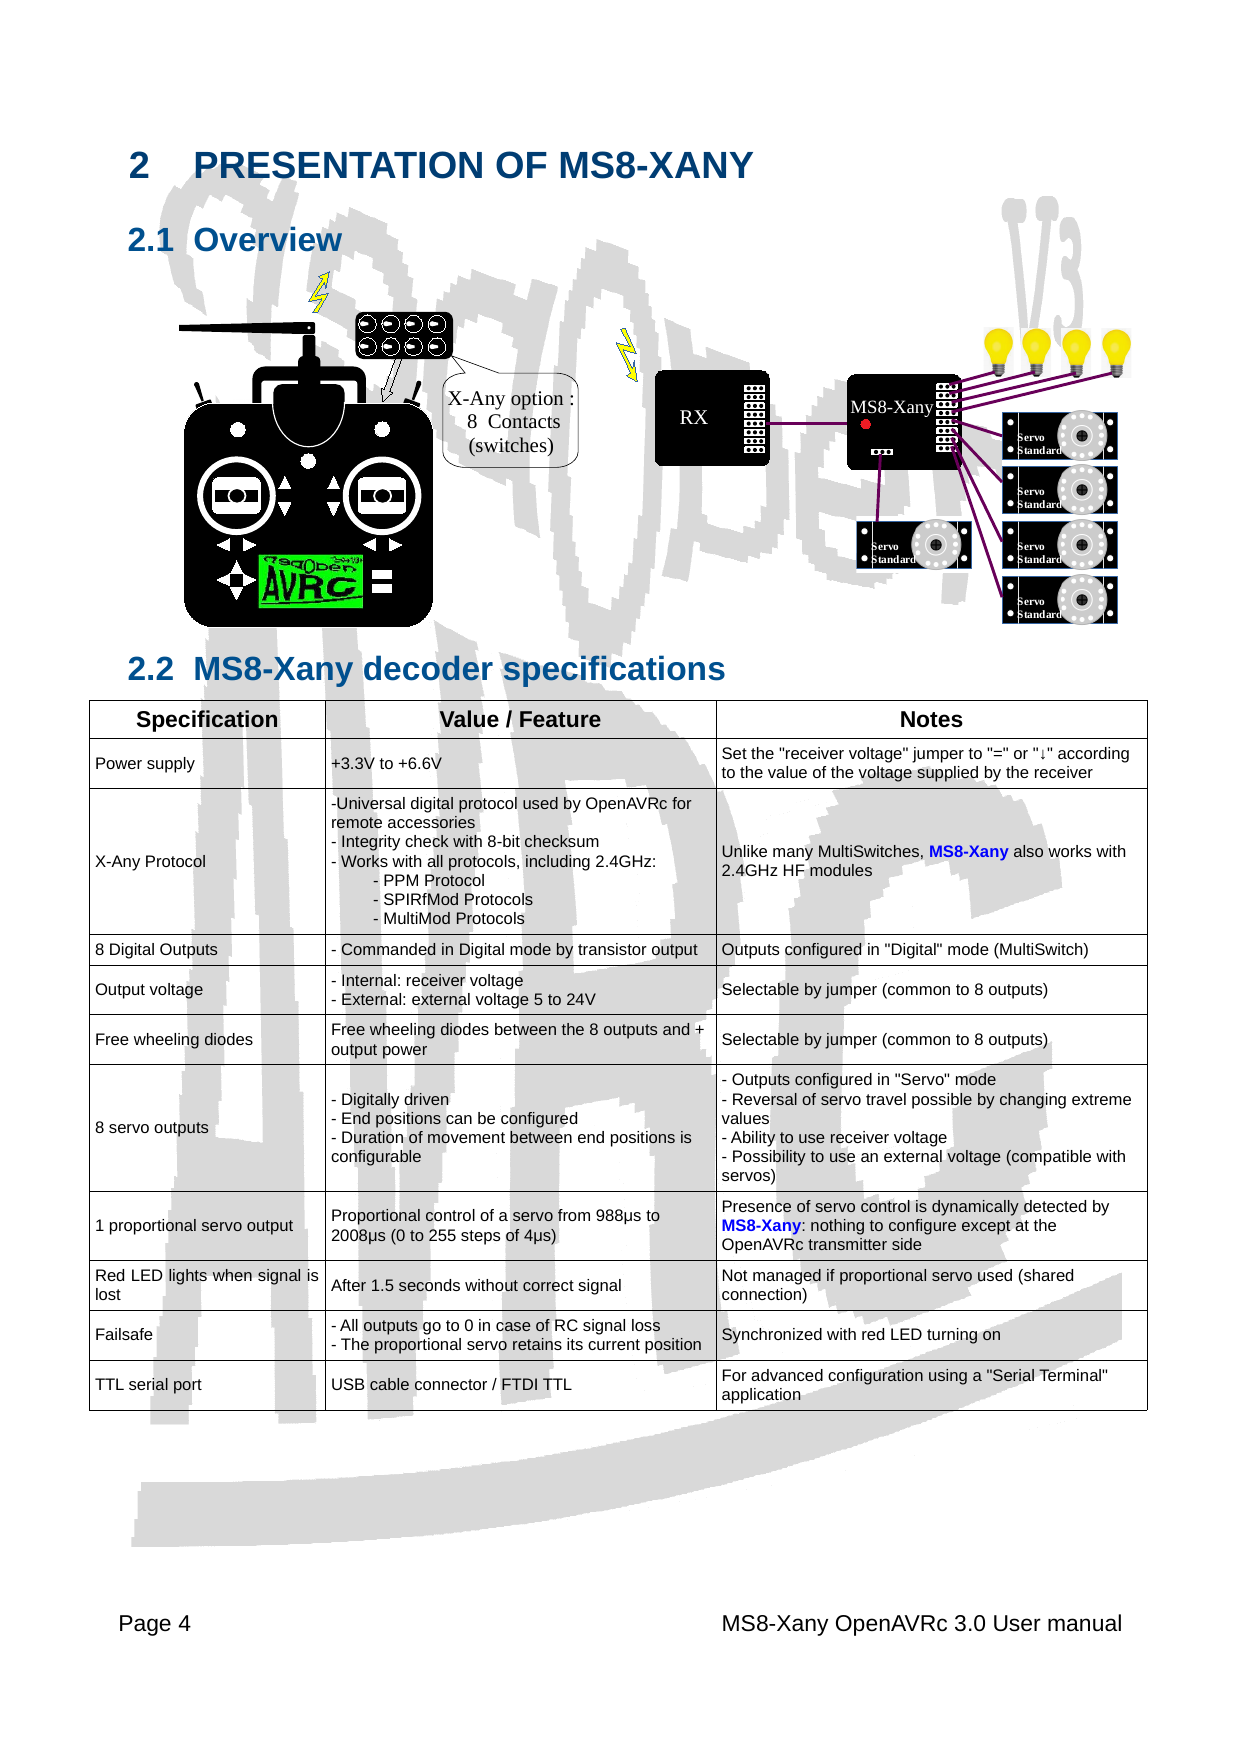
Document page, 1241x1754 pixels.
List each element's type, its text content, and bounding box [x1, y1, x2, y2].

table_cell Red LED lights when signal is lost [90, 1261, 325, 1310]
table_cell TTL serial port [90, 1361, 325, 1409]
table_cell - Commanded in Digital mode by transistor output [326, 935, 716, 964]
table_cell Synchronized with red LED turning on [717, 1311, 1147, 1360]
table_cell Failsafe [90, 1311, 325, 1360]
table_cell 8 servo outputs [90, 1065, 325, 1191]
table_cell Proportional control of a servo from 988μs to 2008μs (0 to 255 steps of 4μs) [326, 1192, 716, 1260]
table_cell Power supply [90, 739, 325, 788]
table_cell For advanced configuration using a "Serial Terminal" application [717, 1361, 1147, 1409]
table_cell - Internal: receiver voltage - External: external voltage 5 to 24V [326, 966, 716, 1014]
table_cell Free wheeling diodes between the 8 outputs and + output power [326, 1015, 716, 1064]
table_cell Selectable by jumper (common to 8 outputs) [717, 966, 1147, 1014]
table_cell Presence of servo control is dynamically detected by MS8-Xany: nothing to configure except at the OpenAVRc transmitter side [717, 1192, 1147, 1260]
table_cell Outputs configured in "Digital" mode (MultiSwitch) [717, 935, 1147, 964]
subtitle MS8-Xany decoder specifications [118, 649, 1122, 688]
picture [1061, 328, 1092, 378]
table_cell Not managed if proportional servo used (shared connection) [717, 1261, 1147, 1310]
table_cell After 1.5 seconds without correct signal [326, 1261, 716, 1310]
picture [257, 554, 364, 609]
table_cell Unlike many MultiSwitches, MS8-Xany also works with 2.4GHz HF modules [717, 789, 1147, 934]
table_cell X-Any Protocol [90, 789, 325, 934]
subtitle Overview [118, 220, 1122, 259]
table_cell Set the "receiver voltage" jumper to "=" or "↓" according to the value of the voltage supplied by the receiver [717, 739, 1147, 788]
table_cell - Outputs configured in "Servo" mode - Reversal of servo travel possible by changing extreme values - Ability to use receiver voltage - Possibility to use an external voltage (compatible with servos) [717, 1065, 1147, 1191]
table_cell 8 Digital Outputs [90, 935, 325, 964]
table_cell - All outputs go to 0 in case of RC signal loss - The proportional servo retains its current position [326, 1311, 716, 1360]
picture [1021, 328, 1052, 377]
picture [856, 516, 975, 573]
table_cell 1 proportional servo output [90, 1192, 325, 1260]
picture [1101, 328, 1132, 378]
table_cell Selectable by jumper (common to 8 outputs) [717, 1015, 1147, 1064]
table_header Value / Feature [326, 701, 716, 738]
table_cell +3.3V to +6.6V [326, 739, 716, 788]
table_header Specification [90, 701, 325, 738]
picture [1002, 407, 1121, 628]
subtitle PRESENTATION OF MS8-XANY [118, 143, 1122, 187]
picture [983, 327, 1014, 377]
table_cell - Digitally driven - End positions can be configured - Duration of movement between end positions is configurable [326, 1065, 716, 1191]
table_header Notes [717, 701, 1147, 738]
table_cell Free wheeling diodes [90, 1015, 325, 1064]
table_cell USB cable connector / FTDI TTL [326, 1361, 716, 1409]
table_cell -Universal digital protocol used by OpenAVRc for remote accessories - Integrity check with 8-bit checksum - Works with all protocols, including 2.4GHz: - PPM Protocol - SPIRfMod Protocols - MultiMod Protocols [326, 789, 716, 934]
table_cell Output voltage [90, 966, 325, 1014]
